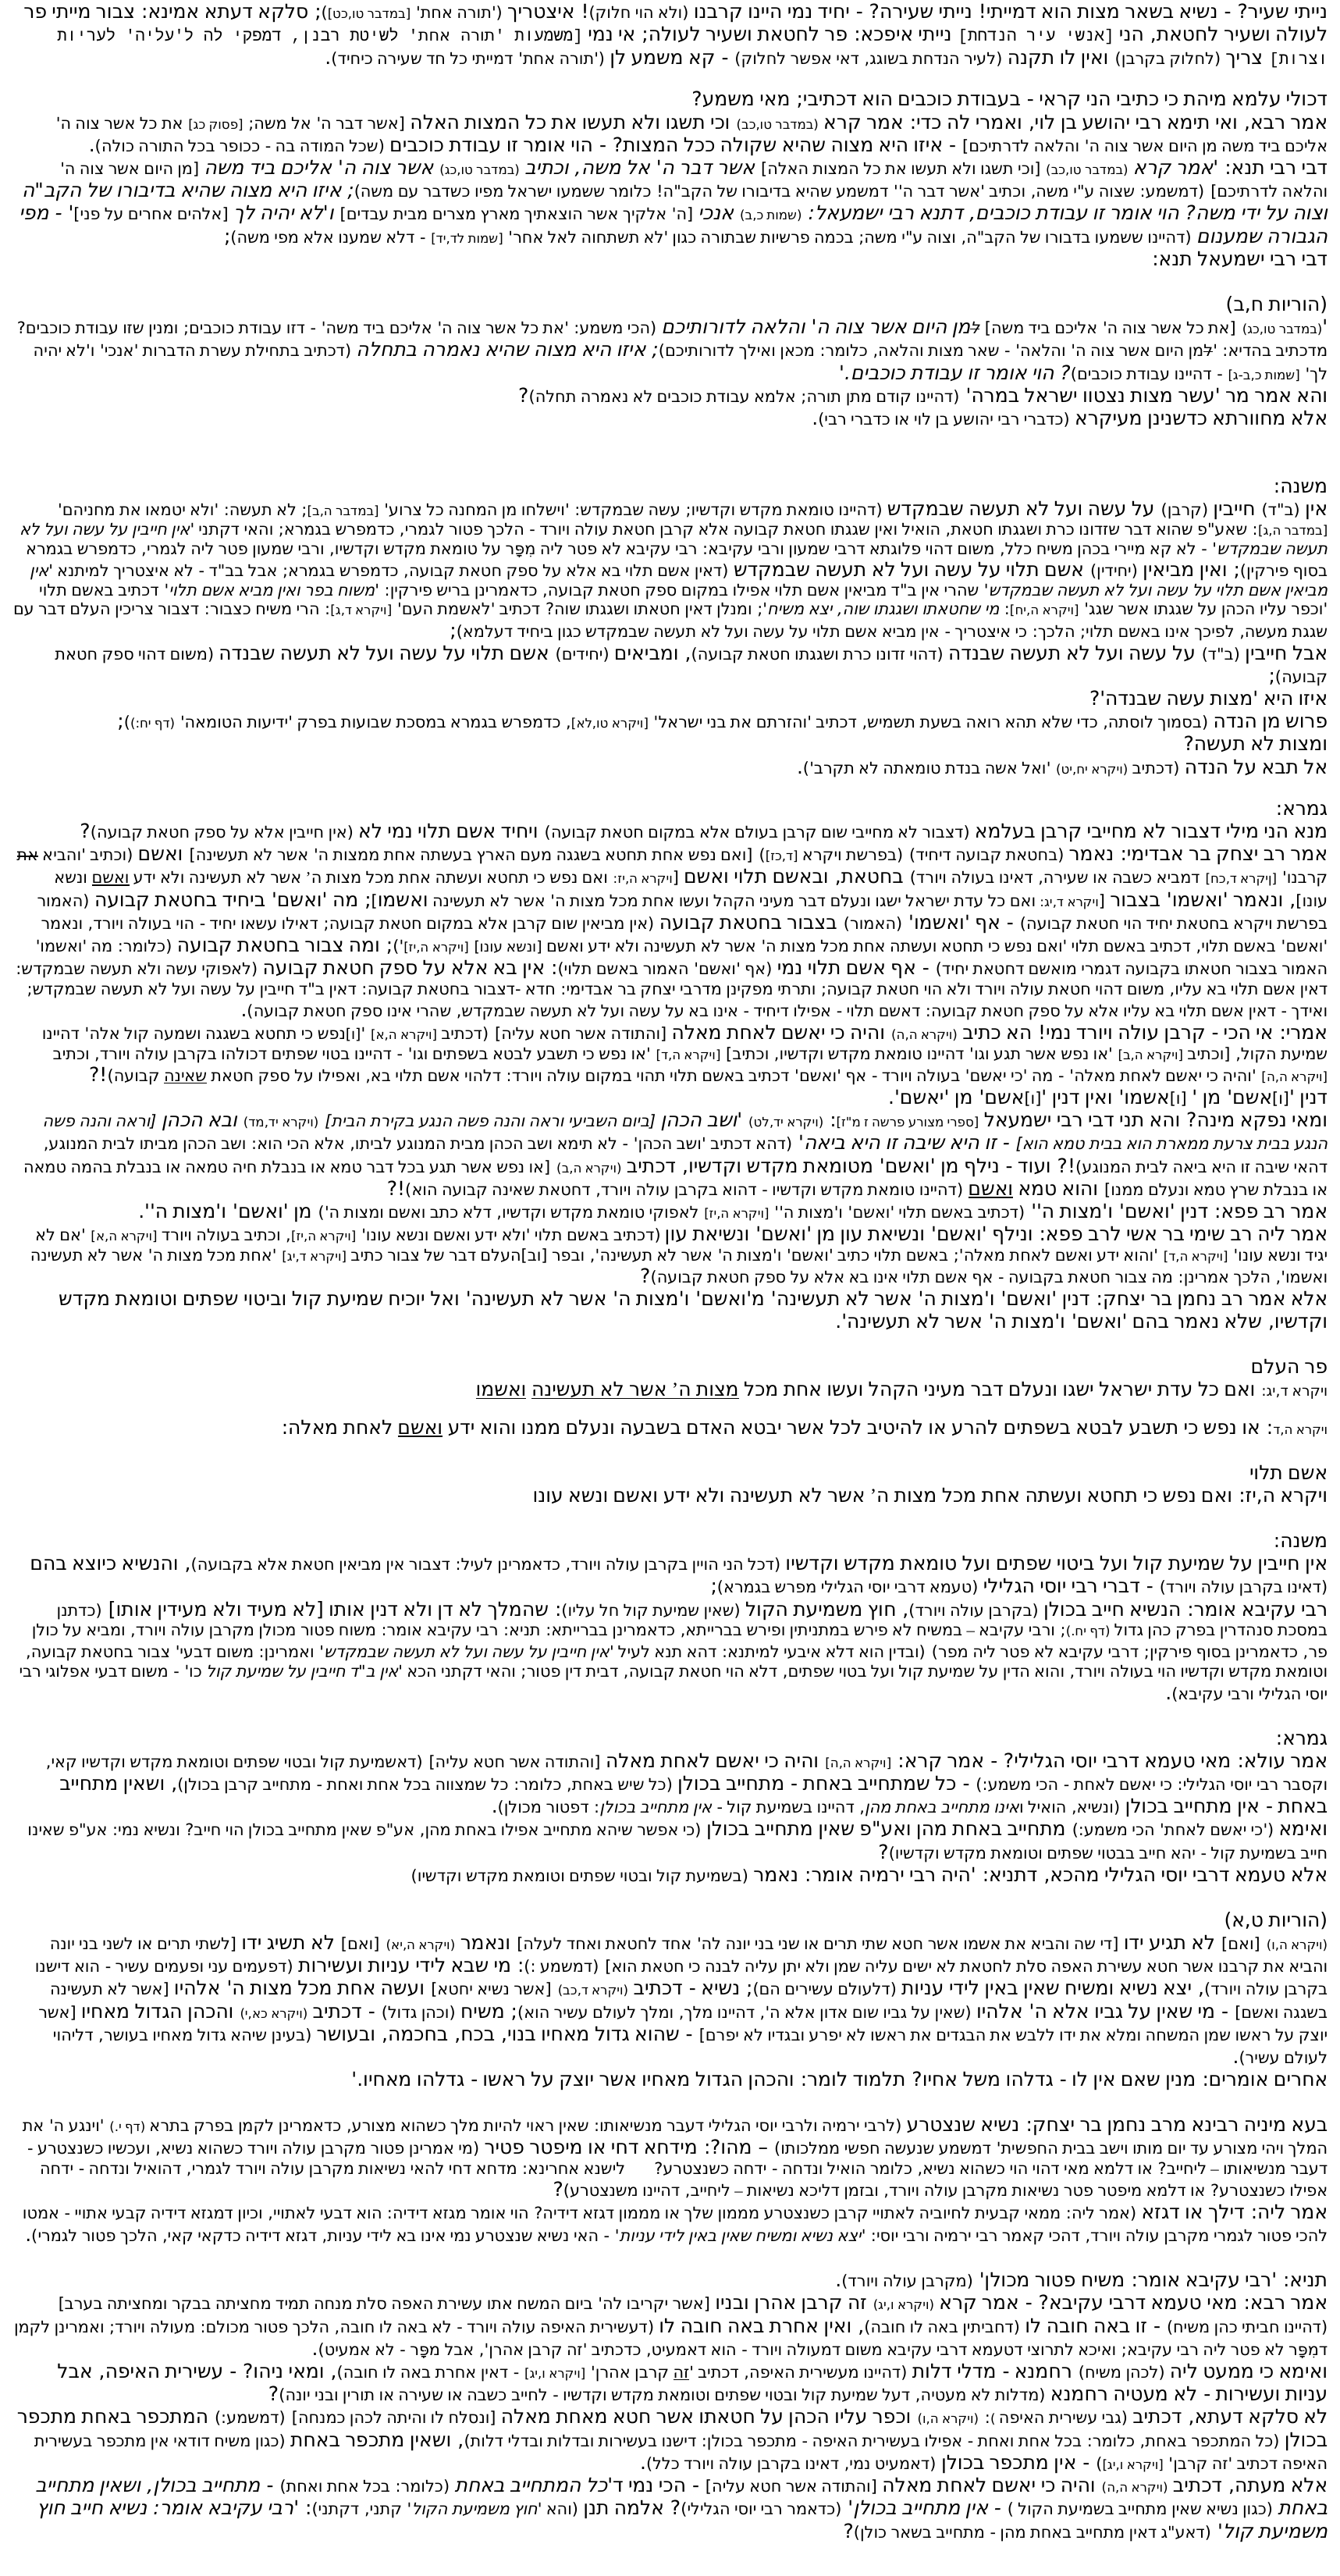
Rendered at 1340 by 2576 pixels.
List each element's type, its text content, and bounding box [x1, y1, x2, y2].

text פרוש מן הנדה (בסמוך לוסתה, כדי שלא תהא רואה בשעת תשמיש, דכתיב 'והזרתם את בני ישראל' [ויקרא טו,לא], כדמפרש בגמרא במסכת שבועות בפרק 'ידיעות הטומאה' (דף יח:)); [12, 710, 1328, 733]
text (הוריות ח,ב) [12, 293, 1328, 315]
text אמר עולא: מאי טעמא דרבי יוסי הגלילי? - אמר קרא: [ויקרא ה,ה] והיה כי יאשם לאחת מאלה [והתודה אשר חטא עליה] (דאשמיעת קול ובטוי שפתים וטומאת מקדש וקדשיו קאי, וקסבר רבי יוסי הגלילי: כי יאשם לאחת - הכי משמע:) - כל שמתחייב באחת - מתחייב בכולן (כל שיש באחת, כלומר: כל שמצווה בכל אחת ואחת - מתחייב קרבן בכולן), ושאין מתחייב באחת - אין מתחייב בכולן (ונשיא, הואיל ואינו מתחייב באחת מהן, דהיינו בשמיעת קול - אין מתחייב בכולן: דפטור מכולן). [12, 1749, 1328, 1817]
text פר העלם [12, 1355, 1328, 1379]
text משנה: [12, 1529, 1328, 1552]
text ואימא ('כי יאשם לאחת' הכי משמע:) מתחייב באחת מהן ואע"פ שאין מתחייב בכולן (כי אפשר שיהא מתחייב אפילו באחת מהן, אע"פ שאין מתחייב בכולן הוי חייב? ונשיא נמי: אע"פ שאינו חייב בשמיעת קול - יהא חייב בבטוי שפתים וטומאת מקדש וקדשיו)? [12, 1817, 1328, 1863]
text דנין '[ו]אשם' מן ' [ו]אשמו' ואין דנין '[ו]אשם' מן 'יאשם'. [12, 1086, 1328, 1108]
text לא סלקא דעתא, דכתיב (גבי עשירית האיפה ): (ויקרא ה,ו) וכפר עליו הכהן על חטאתו אשר חטא מאחת מאלה [ונסלח לו והיתה לכהן כמנחה] (דמשמע:) המתכפר באחת מתכפר בכולן (כל המתכפר באחת, כלומר: בכל אחת ואחת - אפילו בעשירית האיפה - מתכפר בכולן: דישנו בעשירות ובדלות ובדלי דלות), ושאין מתכפר באחת (כגון משיח דודאי אין מתכפר בעשירית האיפה דכתיב 'זה קרבן' [ויקרא ו,יג]) - אין מתכפר בכולן (דאמעיט נמי, דאינו בקרבן עולה ויורד כלל). [12, 2406, 1328, 2474]
text רבי עקיבא אומר: הנשיא חייב בכולן (בקרבן עולה ויורד), חוץ משמיעת הקול (שאין שמיעת קול חל עליו): שהמלך לא דן ולא דנין אותו [לא מעיד ולא מעידין אותו] (כדתנן במסכת סנהדרין בפרק כהן גדול (דף יח.); ורבי עקיבא – במשיח לא פירש במתניתין ופירש בברייתא, כדאמרינן בברייתא: תניא: רבי עקיבא אומר: משוח פטור מכולן מקרבן עולה ויורד, ומביא על כולן פר, כדאמרינן בסוף פירקין; דרבי עקיבא לא פטר ליה מפר) (ובדין הוא דלא איבעי למיתנא: דהא תנא לעיל 'אין חייבין על עשה ועל לא תעשה שבמקדש' ואמרינן: משום דבעי' צבור בחטאת קבועה, וטומאת מקדש וקדשיו הוי בעולה ויורד, והוא הדין על שמיעת קול ועל בטוי שפתים, דלא הוי חטאת קבועה, דבית דין פטור; והאי דקתני הכא 'אין ב"ד חייבין על שמיעת קול כו' - משום דבעי אפלוגי רבי יוסי הגלילי ורבי עקיבא). [12, 1598, 1328, 1704]
text דבי רבי תנא: 'אמר קרא (במדבר טו,כב) [וכי תשגו ולא תעשו את כל המצות האלה] אשר דבר ה' אל משה, וכתיב (במדבר טו,כג) אשר צוה ה' אליכם ביד משה [מן היום אשר צוה ה' והלאה לדרתיכם] (דמשמע: שצוה ע"י משה, וכתיב 'אשר דבר ה'' דמשמע שהיא בדיבורו של הקב"ה! כלומר ששמעו ישראל מפיו כשדבר עם משה); איזו היא מצוה שהיא בדיבורו של הקב"ה וצוה על ידי משה? הוי אומר זו עבודת כוכבים, דתנא רבי ישמעאל: (שמות כ,ב) אנכי [ה' אלקיך אשר הוצאתיך מארץ מצרים מבית עבדים] ו'לא יהיה לך [אלהים אחרים על פני]' - מפי הגבורה שמענום (דהיינו ששמעו בדבורו של הקב"ה, וצוה ע"י משה; בכמה פרשיות שבתורה כגון 'לא תשתחוה לאל אחר' [שמות לד,יד] - דלא שמענו אלא מפי משה); [12, 156, 1328, 247]
text אלא מעתה, דכתיב (ויקרא ה,ה) והיה כי יאשם לאחת מאלה [והתודה אשר חטא עליה] - הכי נמי ד'כל המתחייב באחת (כלומר: בכל אחת ואחת) - מתחייב בכולן, ושאין מתחייב באחת (כגון נשיא שאין מתחייב בשמיעת הקול ) - אין מתחייב בכולן' (כדאמר רבי יוסי הגלילי)? אלמה תנן (והא 'חוץ משמיעת הקול' קתני, דקתני): 'רבי עקיבא אומר: נשיא חייב חוץ משמיעת קול' (דאע"ג דאין מתחייב באחת מהן - מתחייב בשאר כולן)? [12, 2474, 1328, 2542]
text משנה: [12, 475, 1328, 497]
text ואימא כי ממעט ליה (לכהן משיח) רחמנא - מדלי דלות (דהיינו מעשירית האיפה, דכתיב 'זה קרבן אהרן' [ויקרא ו,יג] - דאין אחרת באה לו חובה), ומאי ניהו? - עשירית האיפה, אבל עניות ועשירות - לא מעטיה רחמנא (מדלות לא מעטיה, דעל שמיעת קול ובטוי שפתים וטומאת מקדש וקדשיו - לחייב כשבה או שעירה או תורין ובני יונה)? [12, 2360, 1328, 2406]
text (הוריות ט,א) [12, 1909, 1328, 1931]
text בעא מיניה רבינא מרב נחמן בר יצחק: נשיא שנצטרע (לרבי ירמיה ולרבי יוסי הגלילי דעבר מנשיאותו: שאין ראוי להיות מלך כשהוא מצורע, כדאמרינן לקמן בפרק בתרא (דף י.) 'וינגע ה' את המלך ויהי מצורע עד יום מותו וישב בבית החפשית' דמשמע שנעשה חפשי ממלכותו) – מהו?: מידחא דחי או מיפטר פטיר (מי אמרינן פטור מקרבן עולה ויורד כשהוא נשיא, ועכשיו כשנצטרע - דעבר מנשיאותו – ליחייב? או דלמא מאי דהוי הוי כשהוא נשיא, כלומר הואיל ונדחה - ידחה כשנצטרע? לישנא אחרינא: מדחא דחי להאי נשיאות מקרבן עולה ויורד לגמרי, דהואיל ונדחה - ידחה אפילו כשנצטרע? או דלמא מיפטר פטר נשיאות מקרבן עולה ויורד, ובזמן דליכא נשיאות – ליחייב, דהיינו משנצטרע)? [12, 2113, 1328, 2201]
text גמרא: [12, 797, 1328, 820]
text (ויקרא ה,ו) [ואם] לא תגיע ידו [די שה והביא את אשמו אשר חטא שתי תרים או שני בני יונה לה' אחד לחטאת ואחד לעלה] ונאמר (ויקרא ה,יא) [ואם] לא תשיג ידו [לשתי תרים או לשני בני יונה והביא את קרבנו אשר חטא עשירת האפה סלת לחטאת לא ישים עליה שמן ולא יתן עליה לבנה כי חטאת הוא] (דמשמע :): מי שבא לידי עניות ועשירות (דפעמים עני ופעמים עשיר - הוא דישנו בקרבן עולה ויורד), יצא נשיא ומשיח שאין באין לידי עניות (דלעולם עשירים הם); נשיא - דכתיב (ויקרא ד,כב) [אשר נשיא יחטא] ועשה אחת מכל מצות ה' אלהיו [אשר לא תעשינה בשגגה ואשם] - מי שאין על גביו אלא ה' אלהיו (שאין על גביו שום אדון אלא ה', דהיינו מלך, ומלך לעולם עשיר הוא); משיח (וכהן גדול) - דכתיב (ויקרא כא,י) והכהן הגדול מאחיו [אשר יוצק על ראשו שמן המשחה ומלא את ידו ללבש את הבגדים את ראשו לא יפרע ובגדיו לא יפרם] - שהוא גדול מאחיו בנוי, בכח, בחכמה, ובעושר (בעינן שיהא גדול מאחיו בעושר, דליהוי לעולם עשיר). [12, 1931, 1328, 2068]
text אלא טעמא דרבי יוסי הגלילי מהכא, דתניא: 'היה רבי ירמיה אומר: נאמר (בשמיעת קול ובטוי שפתים וטומאת מקדש וקדשיו) [12, 1863, 1328, 1886]
text מנא הני מילי דצבור לא מחייבי קרבן בעלמא (דצבור לא מחייבי שום קרבן בעולם אלא במקום חטאת קבועה) ויחיד אשם תלוי נמי לא (אין חייבין אלא על ספק חטאת קבועה)? [12, 820, 1328, 842]
text אל תבא על הנדה (דכתיב (ויקרא יח,יט) 'ואל אשה בנדת טומאתה לא תקרב'). [12, 756, 1328, 778]
text אבל חייבין (ב"ד) על עשה ועל לא תעשה שבנדה (דהוי זדונו כרת ושגגתו חטאת קבועה), ומביאים (יחידים) אשם תלוי על עשה ועל לא תעשה שבנדה (משום דהוי ספק חטאת קבועה); [12, 642, 1328, 687]
text אין חייבין על שמיעת קול ועל ביטוי שפתים ועל טומאת מקדש וקדשיו (דכל הני הויין בקרבן עולה ויורד, כדאמרינן לעיל: דצבור אין מביאין חטאת אלא בקבועה), והנשיא כיוצא בהם (דאינו בקרבן עולה ויורד) - דברי רבי יוסי הגלילי (טעמא דרבי יוסי הגלילי מפרש בגמרא); [12, 1552, 1328, 1598]
text אחרים אומרים: מנין שאם אין לו - גדלהו משל אחיו? תלמוד לומר: והכהן הגדול מאחיו אשר יוצק על ראשו - גדלהו מאחיו.' [12, 2068, 1328, 2090]
text אמר ליה: דילך או דגזא (אמר ליה: ממאי קבעית לחיוביה לאתויי קרבן כשנצטרע מממון שלך או מממון דגזא דידיה? הוי אומר מגזא דידיה: הוא דבעי לאתויי, וכיון דמגזא דידיה קבעי אתויי - אמטו להכי פטור לגמרי מקרבן עולה ויורד, דהכי קאמר רבי ירמיה ורבי יוסי: 'יצא נשיא ומשיח שאין באין לידי עניות' - האי נשיא שנצטרע נמי אינו בא לידי עניות, דגזא דידיה כדקאי קאי, הלכך פטור לגמרי). [12, 2201, 1328, 2247]
text גמרא: [12, 1727, 1328, 1749]
text והא אמר מר 'עשר מצות נצטוו ישראל במרה' (דהיינו קודם מתן תורה; אלמא עבודת כוכבים לא נאמרה תחלה)? [12, 384, 1328, 407]
text איזו היא 'מצות עשה שבנדה'? [12, 687, 1328, 710]
text אמר רבא, ואי תימא רבי יהושע בן לוי, ואמרי לה כדי: אמר קרא (במדבר טו,כב) וכי תשגו ולא תעשו את כל המצות האלה [אשר דבר ה' אל משה; [פסוק כג] את כל אשר צוה ה' אליכם ביד משה מן היום אשר צוה ה' והלאה לדרתיכם] - איזו היא מצוה שהיא שקולה ככל המצות? - הוי אומר זו עבודת כוכבים (שכל המודה בה - ככופר בכל התורה כולה). [12, 111, 1328, 156]
text אמר ליה רב שימי בר אשי לרב פפא: ונילף 'ואשם' ונשיאת עון מן 'ואשם' ונשיאת עון (דכתיב באשם תלוי 'ולא ידע ואשם ונשא עונו' [ויקרא ה,יז], וכתיב בעולה ויורד [ויקרא ה,א] 'אם לא יגיד ונשא עונו' [ויקרא ה,ד] 'והוא ידע ואשם לאחת מאלה'; באשם תלוי כתיב 'ואשם' ו'מצות ה' אשר לא תעשינה', ובפר [וב]העלם דבר של צבור כתיב [ויקרא ד,יג] 'אחת מכל מצות ה' אשר לא תעשינה ואשמו', הלכך אמרינן: מה צבור חטאת בקבועה - אף אשם תלוי אינו בא אלא על ספק חטאת קבועה)? [12, 1222, 1328, 1287]
text אמר רב יצחק בר אבדימי: נאמר (בחטאת קבועה דיחיד) (בפרשת ויקרא [ד,כז]) [ואם נפש אחת תחטא בשגגה מעם הארץ בעשתה אחת ממצות ה' אשר לא תעשינה] ואשם (וכתיב 'והביא את קרבנו' [ןיקרא ד,כח] דמביא כשבה או שעירה, דאינו בעולה ויורד) בחטאת, ובאשם תלוי ואשם [ויקרא ה,יז: ואם נפש כי תחטא ועשתה אחת מכל מצות ה’ אשר לא תעשינה ולא ידע ואשם ונשא עונו], ונאמר 'ואשמו' בצבור [ויקרא ד,יג: ואם כל עדת ישראל ישגו ונעלם דבר מעיני הקהל ועשו אחת מכל מצות ה' אשר לא תעשינה ואשמו]; מה 'ואשם' ביחיד בחטאת קבועה (האמור בפרשת ויקרא בחטאת יחיד הוי חטאת קבועה) - אף 'ואשמו' (האמור) בצבור בחטאת קבועה (אין מביאין שום קרבן אלא במקום חטאת קבועה; דאילו עשאו יחיד - הוי בעולה ויורד, ונאמר 'ואשם' באשם תלוי, דכתיב באשם תלוי 'ואם נפש כי תחטא ועשתה אחת מכל מצות ה' אשר לא תעשינה ולא ידע ואשם [ונשא עונו] [ויקרא ה,יז]'); ומה צבור בחטאת קבועה (כלומר: מה 'ואשמו' האמור בצבור חטאתו בקבועה דגמרי מואשם דחטאת יחיד) - אף אשם תלוי נמי (אף 'ואשם' האמור באשם תלוי): אין בא אלא על ספק חטאת קבועה (לאפוקי עשה ולא תעשה שבמקדש: דאין אשם תלוי בא עליו, משום דהוי חטאת עולה ויורד ולא הוי חטאת קבועה; ותרתי מפקינן מדרבי יצחק בר אבדימי: חדא -דצבור בחטאת קבועה: דאין ב"ד חייבין על עשה ועל לא תעשה שבמקדש; ואידך - דאין אשם תלוי בא עליו אלא על ספק חטאת קבועה: דאשם תלוי - אפילו דיחיד - אינו בא על עשה ועל לא תעשה שבמקדש, שהרי אינו ספק חטאת קבועה). [12, 842, 1328, 1021]
text ומצות לא תעשה? [12, 733, 1328, 756]
text אשם תלוי [12, 1461, 1328, 1484]
text אמר רבא: מאי טעמא דרבי עקיבא? - אמר קרא (ויקרא ו,יג) זה קרבן אהרן ובניו [אשר יקריבו לה' ביום המשח אתו עשירת האפה סלת מנחה תמיד מחציתה בבקר ומחציתה בערב] (דהיינו חביתי כהן משיח) - זו באה חובה לו (דחביתין באה לו חובה), ואין אחרת באה חובה לו (דעשירית האיפה עולה ויורד - לא באה לו חובה, הלכך פטור מכולם: מעולה ויורד; ואמרינן לקמן דמִפָּר לא פטר ליה רבי עקיבא; ואיכא לתרוצי דטעמא דרבי עקיבא משום דמעולה ויורד - הוא דאמעיט, כדכתיב 'זה קרבן אהרן', אבל מפָּר - לא אמעיט). [12, 2292, 1328, 2360]
text אמרי: אי הכי - קרבן עולה ויורד נמי! הא כתיב (ויקרא ה,ה) והיה כי יאשם לאחת מאלה [והתודה אשר חטא עליה] (דכתיב [ויקרא ה,א] '[ו]נפש כי תחטא בשגגה ושמעה קול אלה' דהיינו שמיעת הקול, [וכתיב [ויקרא ה,ב] 'או נפש אשר תגע וגו' דהיינו טומאת מקדש וקדשיו, וכתיב] [ויקרא ה,ד] 'או נפש כי תשבע לבטא בשפתים וגו' - דהיינו בטוי שפתים דכולהו בקרבן עולה ויורד, וכתיב [ויקרא ה,ה] 'והיה כי יאשם לאחת מאלה' - מה 'כי יאשם' בעולה ויורד - אף 'ואשם' דכתיב באשם תלוי תהוי במקום עולה ויורד: דלהוי אשם תלוי בא, ואפילו על ספק חטאת שאינה קבועה)!? [12, 1021, 1328, 1086]
text '(במדבר טו,כג) [את כל אשר צוה ה' אליכם ביד משה] למן היום אשר צוה ה' והלאה לדורותיכם (הכי משמע: 'את כל אשר צוה ה' אליכם ביד משה' - דזו עבודת כוכבים; ומנין שזו עבודת כוכבים? מדכתיב בהדיא: 'למן היום אשר צוה ה' והלאה' - שאר מצות והלאה, כלומר: מכאן ואילך לדורותיכם); איזו היא מצוה שהיא נאמרה בתחלה (דכתיב בתחילת עשרת הדברות 'אנכי' ו'לא יהיה לך' [שמות כ,ב-ג] - דהיינו עבודת כוכבים)? הוי אומר זו עבודת כוכבים.' [12, 315, 1328, 384]
text דכולי עלמא מיהת כי כתיבי הני קראי - בעבודת כוכבים הוא דכתיבי; מאי משמע? [12, 87, 1328, 111]
text אין (ב"ד) חייבין (קרבן) על עשה ועל לא תעשה שבמקדש (דהיינו טומאת מקדש וקדשיו; עשה שבמקדש: 'וישלחו מן המחנה כל צרוע' [במדבר ה,ב]; לא תעשה: 'ולא יטמאו את מחניהם' [במדבר ה,ג]: שאע"פ שהוא דבר שזדונו כרת ושגגתו חטאת, הואיל ואין שגגתו חטאת קבועה אלא קרבן חטאת עולה ויורד - הלכך פטור לגמרי, כדמפרש בגמרא; והאי דקתני 'אין חייבין על עשה ועל לא תעשה שבמקדש' - לא קא מיירי בכהן משיח כלל, משום דהוי פלוגתא דרבי שמעון ורבי עקיבא: רבי עקיבא לא פטר ליה מִפָּר על טומאת מקדש וקדשיו, ורבי שמעון פטר ליה לגמרי, כדמפרש בגמרא בסוף פירקין); ואין מביאין (יחידין) אשם תלוי על עשה ועל לא תעשה שבמקדש (דאין אשם תלוי בא אלא על ספק חטאת קבועה, כדמפרש בגמרא; אבל בב"ד - לא איצטריך למיתנא 'אין מביאין אשם תלוי על עשה ועל לא תעשה שבמקדש' שהרי אין ב"ד מביאין אשם תלוי אפילו במקום ספק חטאת קבועה, כדאמרינן בריש פירקין: 'משוח בפר ואין מביא אשם תלוי' דכתיב באשם תלוי 'וכפר עליו הכהן על שגגתו אשר שגג' [ויקרא ה,יח]: מי שחטאתו ושגגתו שוה, יצא משיח'; ומנלן דאין חטאתו ושגגתו שוה? דכתיב 'לאשמת העם' [ויקרא ד,ג]: הרי משיח כצבור: דצבור צריכין העלם דבר עם שגגת מעשה, לפיכך אינו באשם תלוי; הלכך: כי איצטריך - אין מביא אשם תלוי על עשה ועל לא תעשה שבמקדש כגון ביחיד דעלמא); [12, 497, 1328, 642]
text אלא אמר רב נחמן בר יצחק: דנין 'ואשם' ו'מצות ה' אשר לא תעשינה' מ'ואשם' ו'מצות ה' אשר לא תעשינה' ואל יוכיח שמיעת קול וביטוי שפתים וטומאת מקדש וקדשיו, שלא נאמר בהם 'ואשם' ו'מצות ה' אשר לא תעשינה'. [12, 1287, 1328, 1333]
text ויקרא ה,יז: ואם נפש כי תחטא ועשתה אחת מכל מצות ה’ אשר לא תעשינה ולא ידע ואשם ונשא עונו [12, 1484, 1328, 1507]
text ויקרא ה,ד: או נפש כי תשבע לבטא בשפתים להרע או להיטיב לכל אשר יבטא האדם בשבעה ונעלם ממנו והוא ידע ואשם לאחת מאלה: [12, 1416, 1328, 1439]
text תניא: 'רבי עקיבא אומר: משיח פטור מכולן' (מקרבן עולה ויורד). [12, 2268, 1328, 2292]
text ומאי נפקא מינה? והא תני דבי רבי ישמעאל [ספרי מצורע פרשה ז מ"ז]: (ויקרא יד,לט) 'ושב הכהן [ביום השביעי וראה והנה פשה הנגע בקירת הבית] (ויקרא יד,מד) ובא הכהן [וראה והנה פשה הנגע בבית צרעת ממארת הוא בבית טמא הוא] - זו היא שיבה זו היא ביאה' (דהא דכתיב 'ושב הכהן' - לא תימא ושב הכהן מבית המנוגע לביתו, אלא הכי הוא: ושב הכהן מביתו לבית המנוגע, דהאי שיבה זו היא ביאה לבית המנוגע)!? ועוד - נילף מן 'ואשם' מטומאת מקדש וקדשיו, דכתיב (ויקרא ה,ב) [או נפש אשר תגע בכל דבר טמא או בנבלת חיה טמאה או בנבלת בהמה טמאה או בנבלת שרץ טמא ונעלם ממנו] והוא טמא ואשם (דהיינו טומאת מקדש וקדשיו - דהוא בקרבן עולה ויורד, דחטאת שאינה קבועה הוא)!? [12, 1108, 1328, 1200]
text נייתי שעיר? - נשיא בשאר מצות הוא דמייתי! נייתי שעירה? - יחיד נמי היינו קרבנו (ולא הוי חלוק)! איצטריך ('תורה אחת' [במדבר טו,כט]); סלקא דעתא אמינא: צבור מייתי פר לעולה ושעיר לחטאת, הני [אנשי עיר הנדחת] נייתי איפכא: פר לחטאת ושעיר לעולה; אי נמי [משמעות 'תורה אחת' לשיטת רבנן, דמפקי לה ל'עליה' לעריות וצרות] צריך (לחלוק בקרבן) ואין לו תקנה (לעיר הנדחת בשוגג, דאי אפשר לחלוק) - קא משמע לן ('תורה אחת' דמייתי כל חד שעירה כיחיד). [12, 0, 1328, 69]
text אלא מחוורתא כדשנינן מעיקרא (כדברי רבי יהושע בן לוי או כדברי רבי). [12, 407, 1328, 429]
text ויקרא ד,יג: ואם כל עדת ישראל ישגו ונעלם דבר מעיני הקהל ועשו אחת מכל מצות ה’ אשר לא תעשינה ואשמו [12, 1379, 1328, 1401]
text דבי רבי ישמעאל תנא: [12, 247, 1328, 270]
text אמר רב פפא: דנין 'ואשם' ו'מצות ה'' (דכתיב באשם תלוי 'ואשם' ו'מצות ה'' [ויקרא ה,יז] לאפוקי טומאת מקדש וקדשיו, דלא כתב ואשם ומצות ה') מן 'ואשם' ו'מצות ה''. [12, 1200, 1328, 1222]
